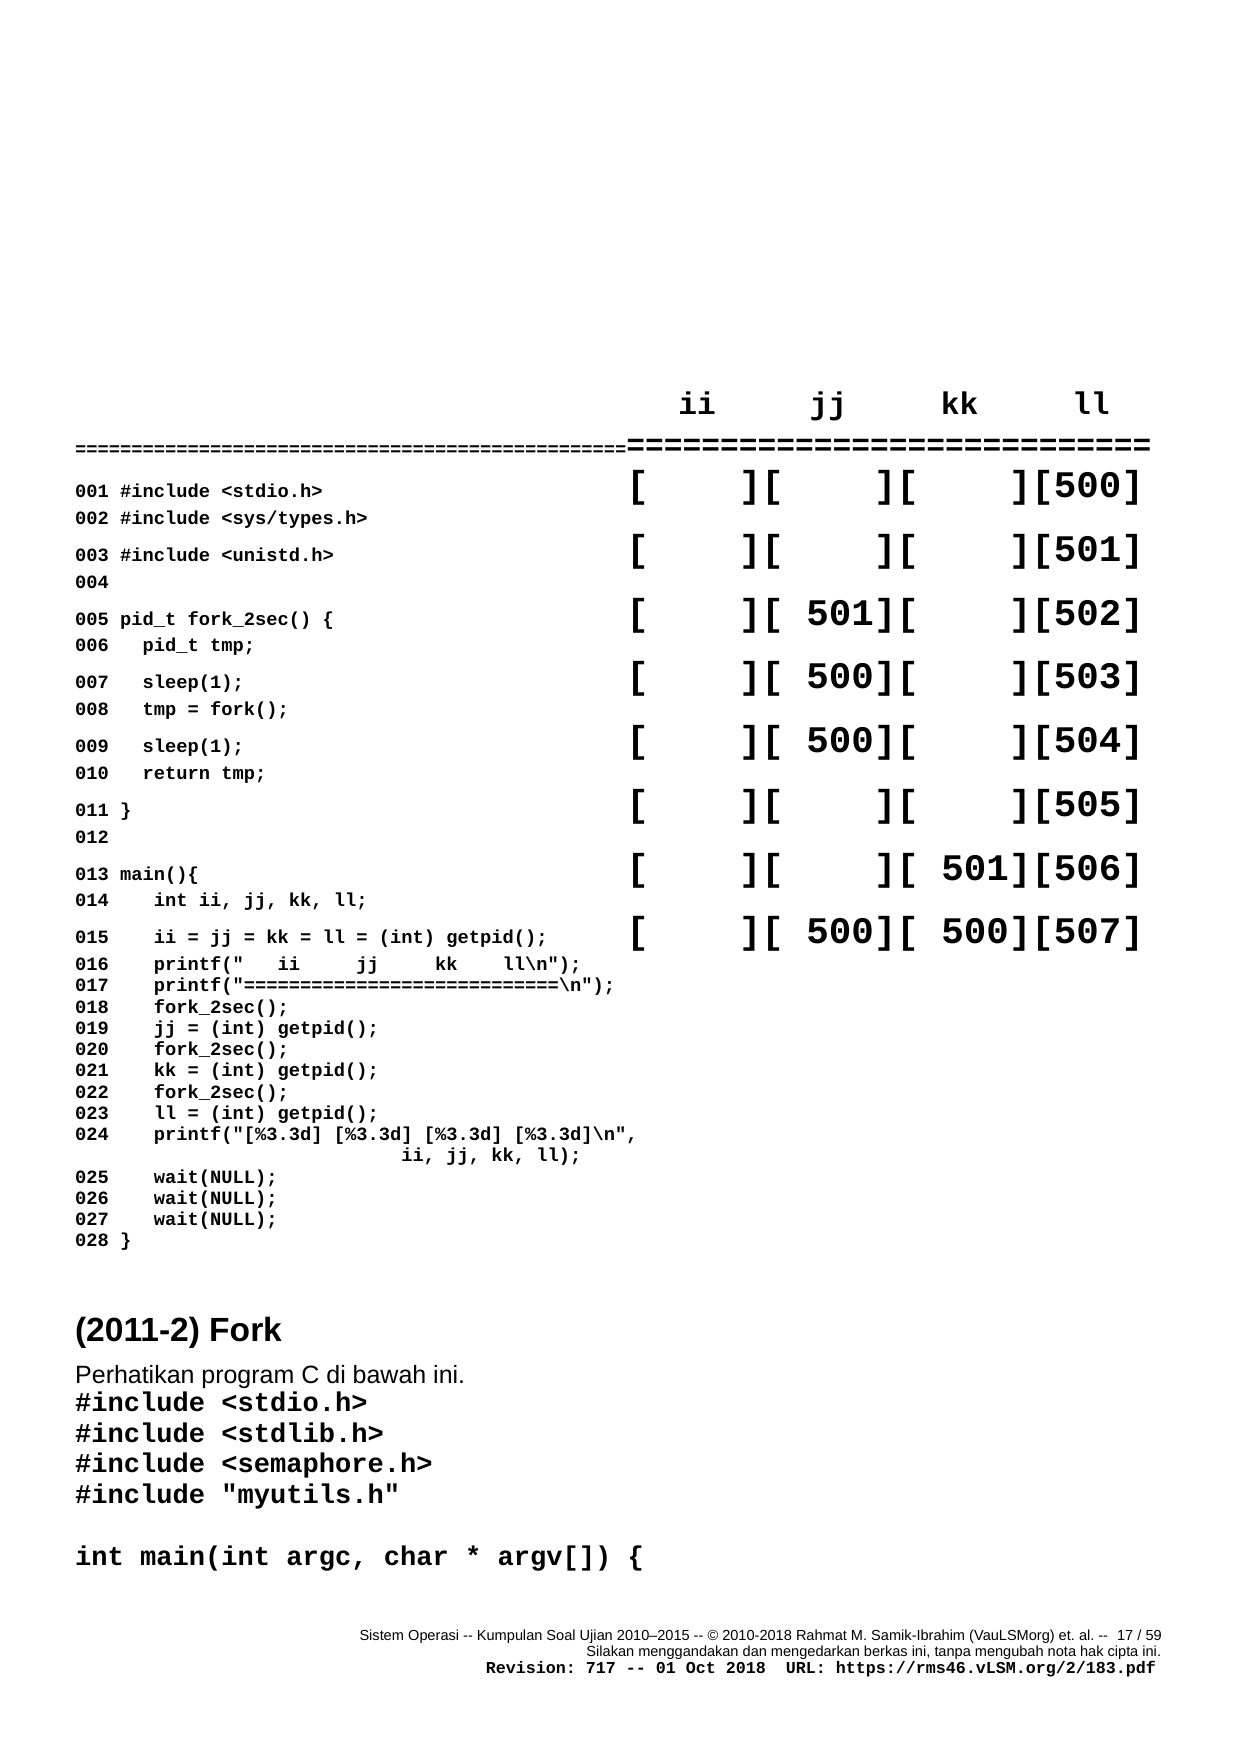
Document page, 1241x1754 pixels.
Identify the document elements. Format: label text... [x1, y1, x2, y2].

text 025 wait(NULL); [75, 1167, 1166, 1189]
subtitle (2011-2) Fork [75, 1309, 1166, 1348]
text 018 fork_2sec(); [75, 997, 1166, 1019]
text 001 #include <stdio.h> [ ][ ][ ][500] [75, 466, 1166, 509]
text #include "myutils.h" [75, 1481, 1166, 1512]
text ============================================================================= [75, 424, 1166, 466]
text 022 fork_2sec(); [75, 1082, 1166, 1104]
text Perhatikan program C di bawah ini. [75, 1360, 1166, 1389]
text 024 printf("[%3.3d] [%3.3d] [%3.3d] [%3.3d]\n", [75, 1125, 1166, 1146]
text 015 ii = jj = kk = ll = (int) getpid(); [ ][ 500][ 500][507] [75, 912, 1166, 955]
text 005 pid_t fork_2sec() { [ ][ 501][ ][502] [75, 594, 1166, 636]
text 027 wait(NULL); [75, 1210, 1166, 1231]
text 014 int ii, jj, kk, ll; [75, 891, 1166, 912]
text 004 [75, 572, 1166, 594]
text 007 sleep(1); [ ][ 500][ ][503] [75, 657, 1166, 700]
text 008 tmp = fork(); [75, 700, 1166, 721]
text 020 fork_2sec(); [75, 1040, 1166, 1061]
text 003 #include <unistd.h> [ ][ ][ ][501] [75, 530, 1166, 572]
text 011 } [ ][ ][ ][505] [75, 785, 1166, 827]
text 010 return tmp; [75, 764, 1166, 785]
text 017 printf("============================\n"); [75, 976, 1166, 997]
text 012 [75, 827, 1166, 849]
text 021 kk = (int) getpid(); [75, 1061, 1166, 1082]
text #include <stdio.h> [75, 1389, 1166, 1419]
text ii jj kk ll [75, 388, 1166, 424]
text 016 printf(" ii jj kk ll\n"); [75, 955, 1166, 976]
text 028 } [75, 1231, 1166, 1252]
text 013 main(){ [ ][ ][ 501][506] [75, 849, 1166, 891]
text 023 ll = (int) getpid(); [75, 1104, 1166, 1125]
text #include <stdlib.h> [75, 1419, 1166, 1450]
text 002 #include <sys/types.h> [75, 509, 1166, 530]
text 006 pid_t tmp; [75, 636, 1166, 657]
text ii, jj, kk, ll); [75, 1146, 1166, 1167]
text 026 wait(NULL); [75, 1189, 1166, 1210]
text 009 sleep(1); [ ][ 500][ ][504] [75, 721, 1166, 764]
text 019 jj = (int) getpid(); [75, 1019, 1166, 1040]
text int main(int argc, char * argv[]) { [75, 1542, 1166, 1573]
text #include <semaphore.h> [75, 1450, 1166, 1481]
